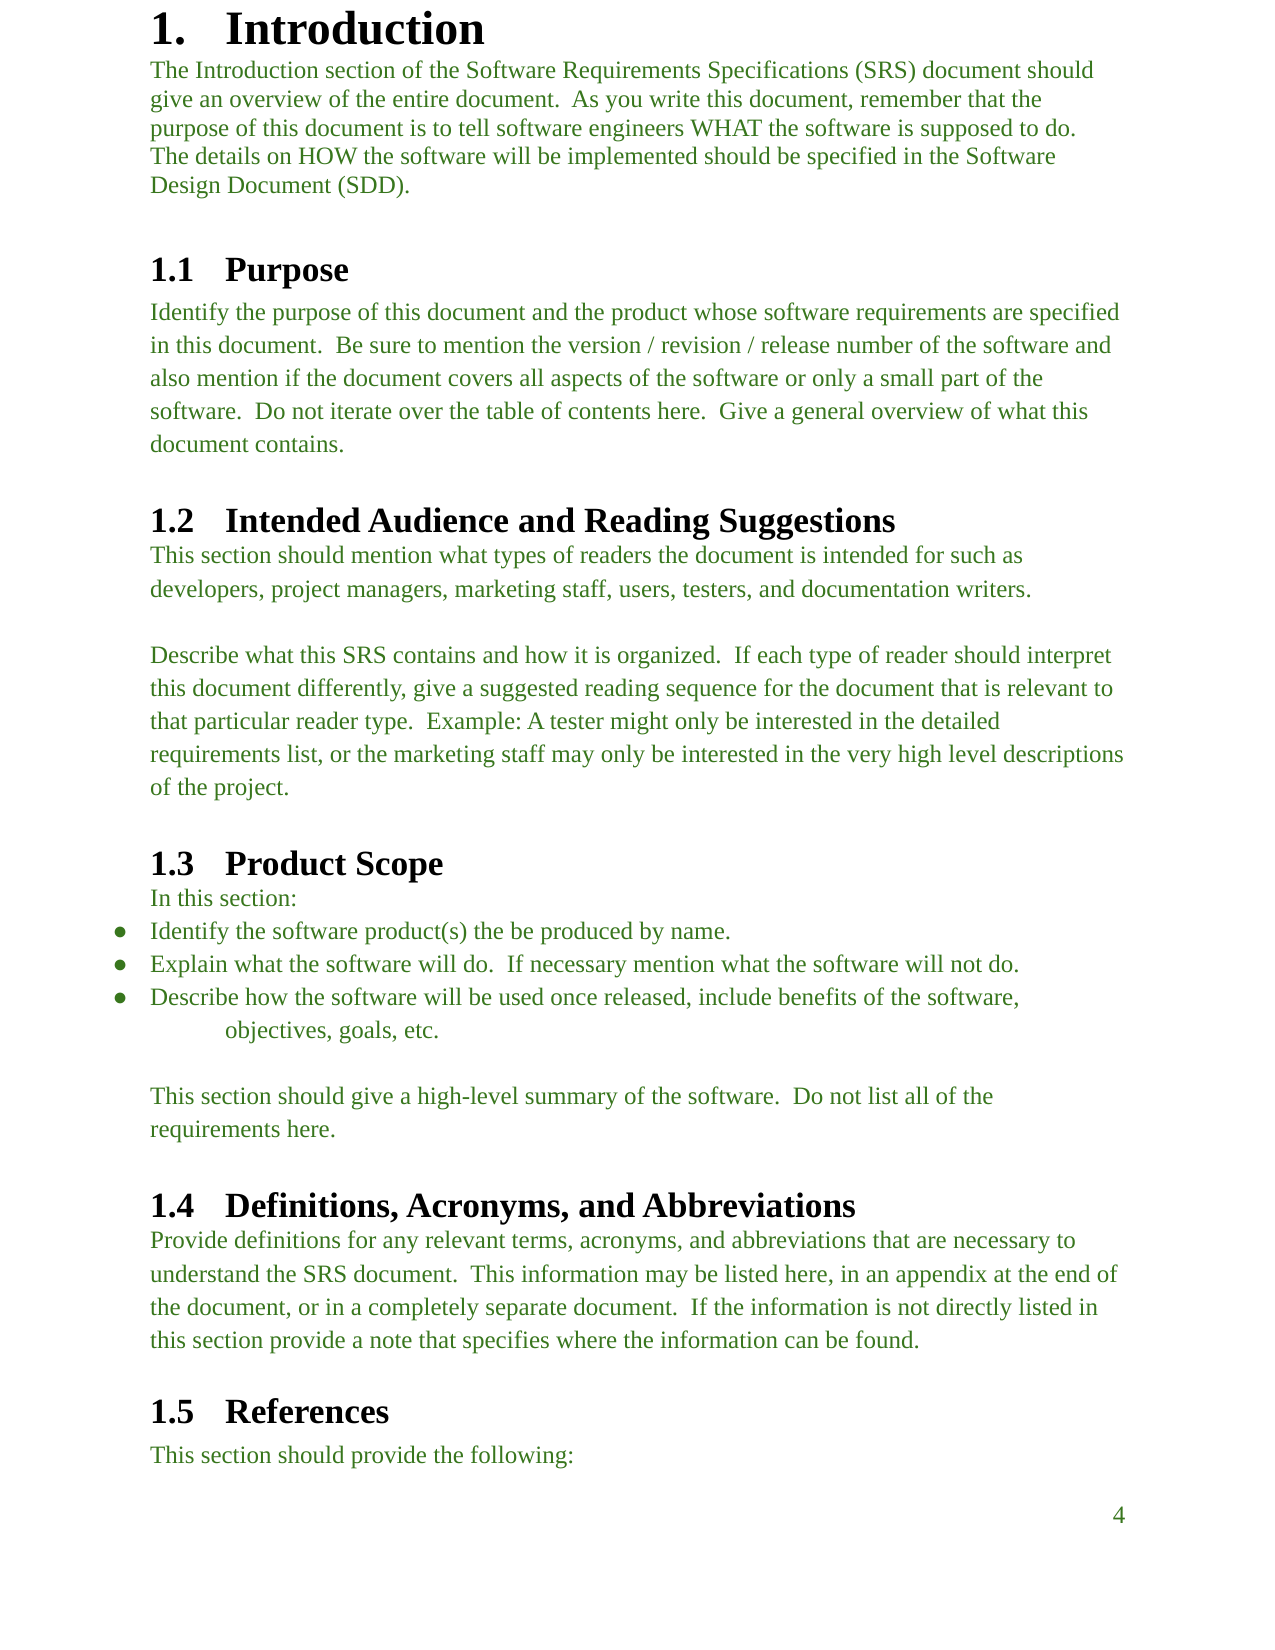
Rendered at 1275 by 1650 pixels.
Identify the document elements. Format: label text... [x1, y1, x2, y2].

text Identify the purpose of this document and the product whose software requirements are specified in this document. Be sure to mention the version / revision / release number of the software and also mention if the document covers all aspects of the software or only a small part of the software. Do not iterate over the table of contents here. Give a general overview of what this document contains. [150, 297, 1125, 458]
text Provide definitions for any relevant terms, acronyms, and abbreviations that are necessary to understand the SRS document. This information may be listed here, in an appendix at the end of the document, or in a completely separate document. If the information is not directly listed in this section provide a note that specifies where the information can be found. [150, 1226, 1125, 1353]
text The Introduction section of the Software Requirements Specifications (SRS) document should give an overview of the entire document. As you write this document, remember that the purpose of this document is to tell software engineers WHAT the software is supposed to do. The details on HOW the software will be implemented should be specified in the Software Design Document (SDD). [150, 55, 1125, 199]
subtitle 1.2 Intended Audience and Reading Suggestions [150, 500, 1125, 541]
list Describe how the software will be used once released, include benefits of the software, objectives, goals, etc. [112, 982, 1125, 1044]
subtitle 1.1 Purpose [150, 248, 1125, 289]
text This section should provide the following: [150, 1440, 1125, 1469]
subtitle 1.4 Definitions, Acronyms, and Abbreviations [150, 1185, 1125, 1226]
list Explain what the software will do. If necessary mention what the software will not do. [112, 949, 1125, 978]
subtitle 1. Introduction [150, 0, 1125, 55]
text This section should give a high-level summary of the software. Do not list all of the requirements here. [150, 1081, 1125, 1143]
text This section should mention what types of readers the document is intended for such as developers, project managers, marketing staff, users, testers, and documentation writers. [150, 541, 1125, 602]
text Describe what this SRS contains and how it is organized. If each type of reader should interpret this document differently, give a suggested reading sequence for the document that is relevant to that particular reader type. Example: A tester might only be interested in the detailed requirements list, or the marketing staff may only be interested in the very high level descriptions of the project. [150, 640, 1125, 801]
subtitle 1.5 References [150, 1391, 1125, 1432]
subtitle 1.3 Product Scope [150, 842, 1125, 883]
list Identify the software product(s) the be produced by name. [112, 916, 1125, 945]
text In this section: [150, 883, 1125, 912]
